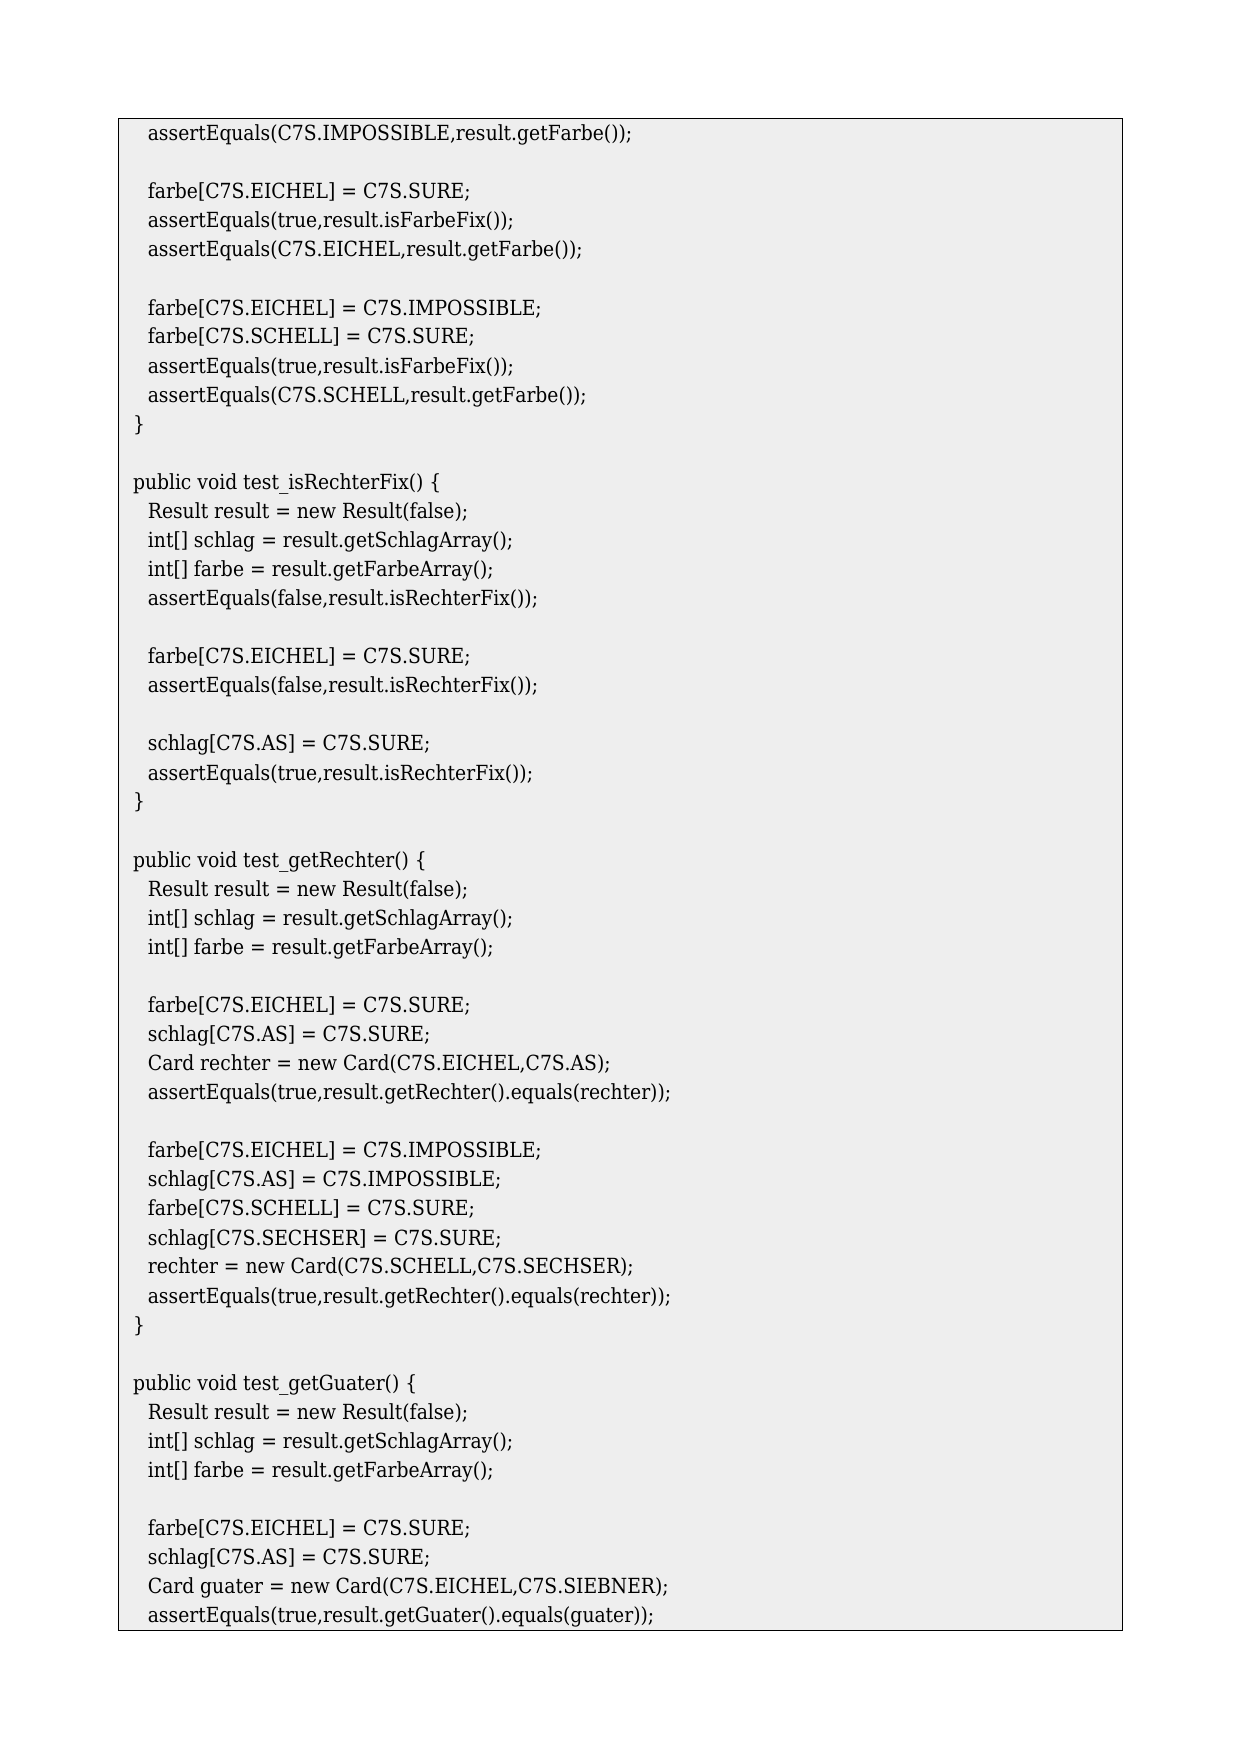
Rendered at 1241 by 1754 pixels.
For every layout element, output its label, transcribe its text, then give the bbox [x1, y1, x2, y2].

text schlag[C7S.AS] = C7S.SURE; [119, 728, 1122, 756]
text int[] farbe = result.getFarbeArray(); [119, 932, 1122, 959]
text assertEquals(C7S.SCHELL,result.getFarbe()); [119, 380, 1122, 407]
text assertEquals(true,result.isRechterFix()); [119, 757, 1122, 785]
text Result result = new Result(false); [119, 874, 1122, 901]
text public void test_isRechterFix() { [119, 467, 1122, 494]
text int[] farbe = result.getFarbeArray(); [119, 1455, 1122, 1482]
text schlag[C7S.SECHSER] = C7S.SURE; [119, 1222, 1122, 1250]
text } [119, 409, 1122, 436]
text farbe[C7S.SCHELL] = C7S.SURE; [119, 1193, 1122, 1221]
text assertEquals(true,result.getRechter().equals(rechter)); [119, 1077, 1122, 1104]
text schlag[C7S.AS] = C7S.SURE; [119, 1019, 1122, 1046]
text int[] farbe = result.getFarbeArray(); [119, 554, 1122, 581]
text Card rechter = new Card(C7S.EICHEL,C7S.AS); [119, 1048, 1122, 1075]
text assertEquals(false,result.isRechterFix()); [119, 583, 1122, 610]
text int[] schlag = result.getSchlagArray(); [119, 1426, 1122, 1453]
text assertEquals(true,result.isFarbeFix()); [119, 205, 1122, 233]
text int[] schlag = result.getSchlagArray(); [119, 903, 1122, 930]
text schlag[C7S.AS] = C7S.SURE; [119, 1542, 1122, 1569]
text assertEquals(true,result.getGuater().equals(guater)); [119, 1600, 1122, 1630]
text farbe[C7S.EICHEL] = C7S.SURE; [119, 641, 1122, 668]
text assertEquals(C7S.IMPOSSIBLE,result.getFarbe()); [119, 119, 1122, 145]
text assertEquals(false,result.isRechterFix()); [119, 670, 1122, 698]
text farbe[C7S.EICHEL] = C7S.SURE; [119, 1513, 1122, 1540]
text } [119, 787, 1122, 814]
text assertEquals(true,result.getRechter().equals(rechter)); [119, 1281, 1122, 1308]
text assertEquals(true,result.isFarbeFix()); [119, 351, 1122, 378]
text } [119, 1310, 1122, 1337]
text farbe[C7S.EICHEL] = C7S.IMPOSSIBLE; [119, 1135, 1122, 1163]
text Card guater = new Card(C7S.EICHEL,C7S.SIEBNER); [119, 1571, 1122, 1598]
text schlag[C7S.AS] = C7S.IMPOSSIBLE; [119, 1164, 1122, 1192]
text public void test_getGuater() { [119, 1368, 1122, 1395]
text farbe[C7S.SCHELL] = C7S.SURE; [119, 322, 1122, 349]
text int[] schlag = result.getSchlagArray(); [119, 525, 1122, 552]
text rechter = new Card(C7S.SCHELL,C7S.SECHSER); [119, 1252, 1122, 1279]
text assertEquals(C7S.EICHEL,result.getFarbe()); [119, 234, 1122, 262]
text Result result = new Result(false); [119, 1397, 1122, 1424]
text farbe[C7S.EICHEL] = C7S.SURE; [119, 990, 1122, 1017]
text public void test_getRechter() { [119, 845, 1122, 872]
text farbe[C7S.EICHEL] = C7S.IMPOSSIBLE; [119, 292, 1122, 320]
text Result result = new Result(false); [119, 496, 1122, 523]
text farbe[C7S.EICHEL] = C7S.SURE; [119, 176, 1122, 203]
